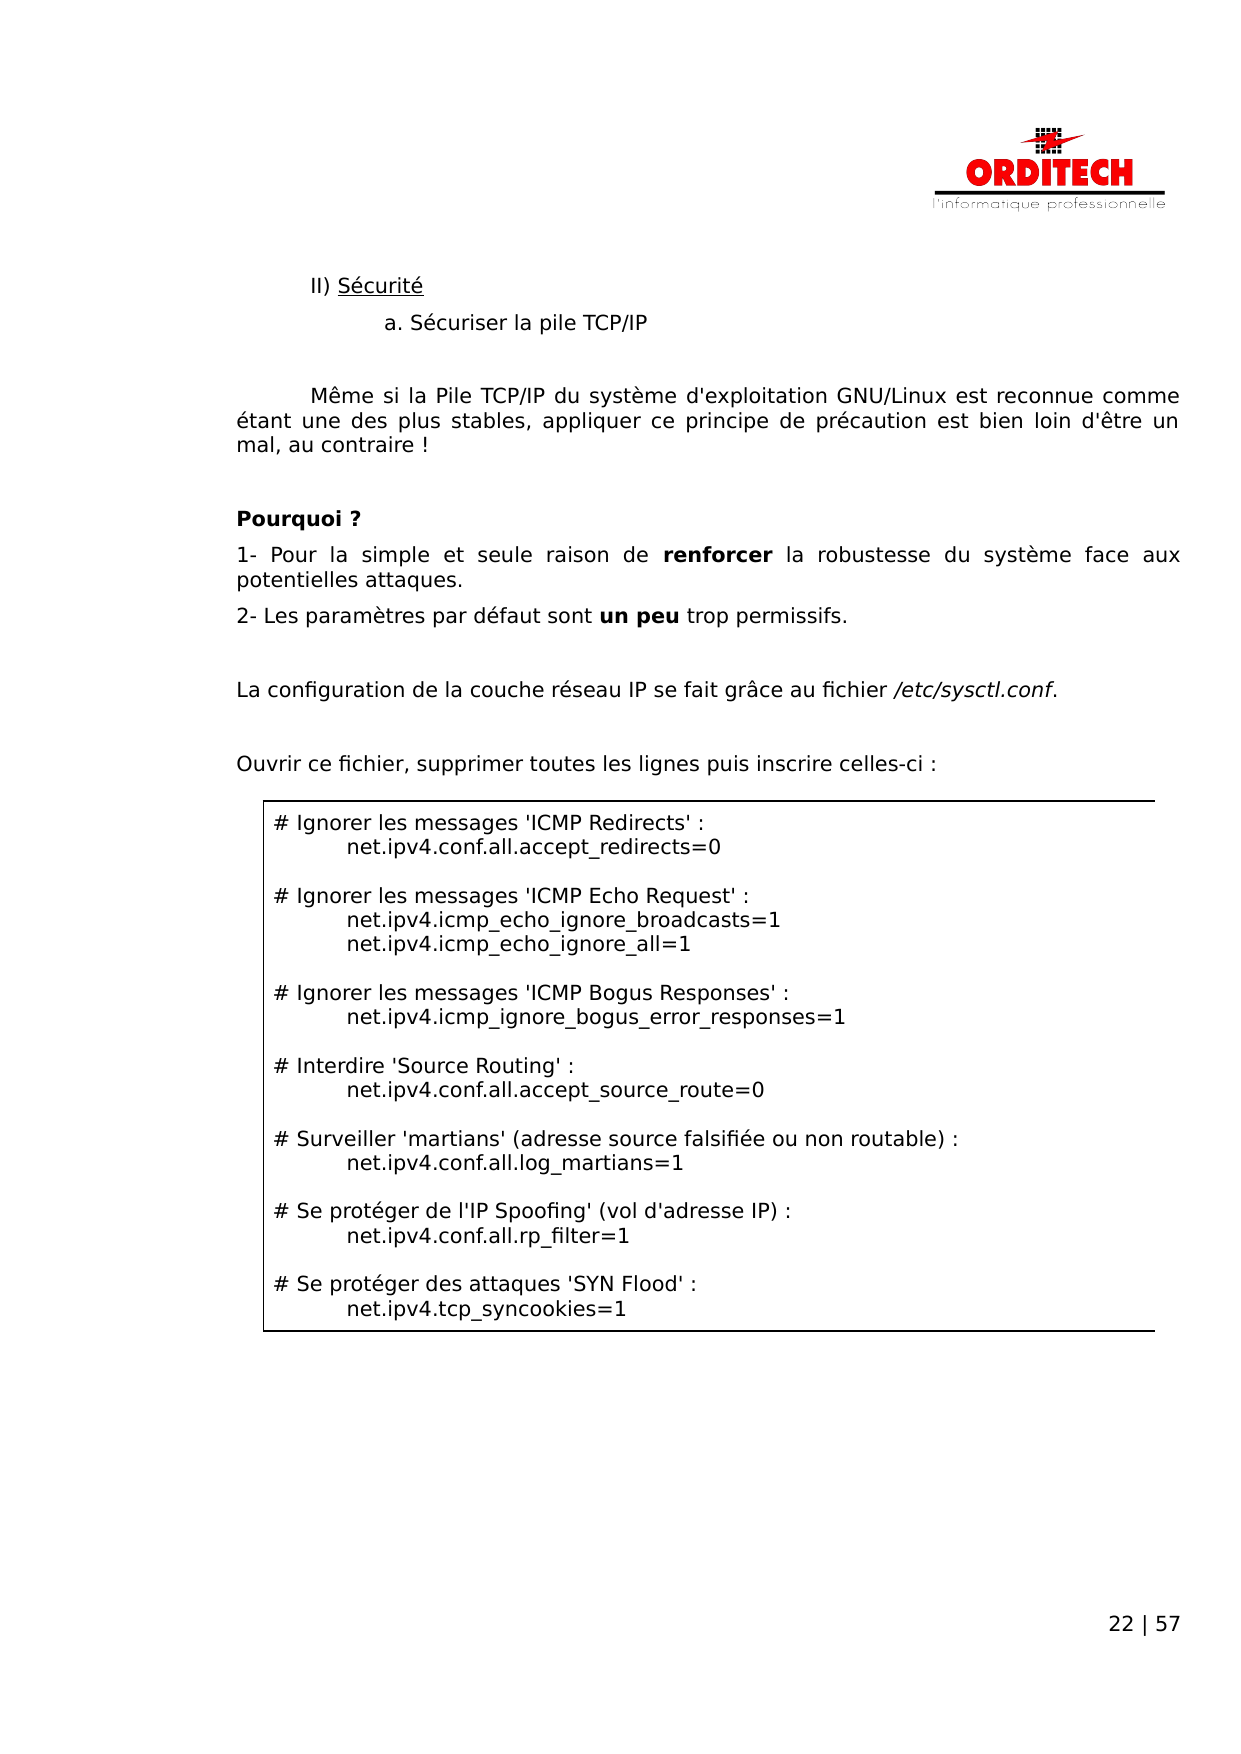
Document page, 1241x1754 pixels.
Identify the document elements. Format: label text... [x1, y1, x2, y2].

text II) Sécurité [236, 274, 1181, 298]
text net.ipv4.conf.all.accept_source_route=0 [272, 1078, 1146, 1102]
text # Se protéger des attaques 'SYN Flood' : [272, 1272, 1146, 1297]
text La configuration de la couche réseau IP se fait grâce au fichier /etc/sysctl.conf. [236, 678, 1181, 702]
text net.ipv4.icmp_echo_ignore_broadcasts=1 [272, 908, 1146, 932]
text net.ipv4.conf.all.rp_filter=1 [272, 1224, 1146, 1248]
text net.ipv4.conf.all.accept_redirects=0 [272, 835, 1146, 860]
text net.ipv4.icmp_ignore_bogus_error_responses=1 [272, 1005, 1146, 1029]
text 1- Pour la simple et seule raison de renforcer la robustesse du système face aux potentielles attaques. [236, 543, 1181, 592]
text net.ipv4.icmp_echo_ignore_all=1 [272, 932, 1146, 957]
picture [920, 118, 1182, 221]
text # Surveiller 'martians' (adresse source falsifiée ou non routable) : [272, 1127, 1146, 1151]
text net.ipv4.tcp_syncookies=1 [272, 1297, 1146, 1321]
text Ouvrir ce fichier, supprimer toutes les lignes puis inscrire celles-ci : [236, 752, 1181, 776]
text # Ignorer les messages 'ICMP Redirects' : [272, 811, 1146, 835]
text Même si la Pile TCP/IP du système d'exploitation GNU/Linux est reconnue comme étant une des plus stables, appliquer ce principe de précaution est bien loin d'être un mal, au contraire ! [236, 384, 1181, 457]
text # Se protéger de l'IP Spoofing' (vol d'adresse IP) : [272, 1199, 1146, 1224]
text net.ipv4.conf.all.log_martians=1 [272, 1151, 1146, 1175]
text Pourquoi ? [236, 507, 1181, 531]
text # Ignorer les messages 'ICMP Echo Request' : [272, 884, 1146, 908]
text # Interdire 'Source Routing' : [272, 1054, 1146, 1078]
text 2- Les paramètres par défaut sont un peu trop permissifs. [236, 604, 1181, 629]
text a. Sécuriser la pile TCP/IP [236, 311, 1181, 335]
text # Ignorer les messages 'ICMP Bogus Responses' : [272, 981, 1146, 1005]
